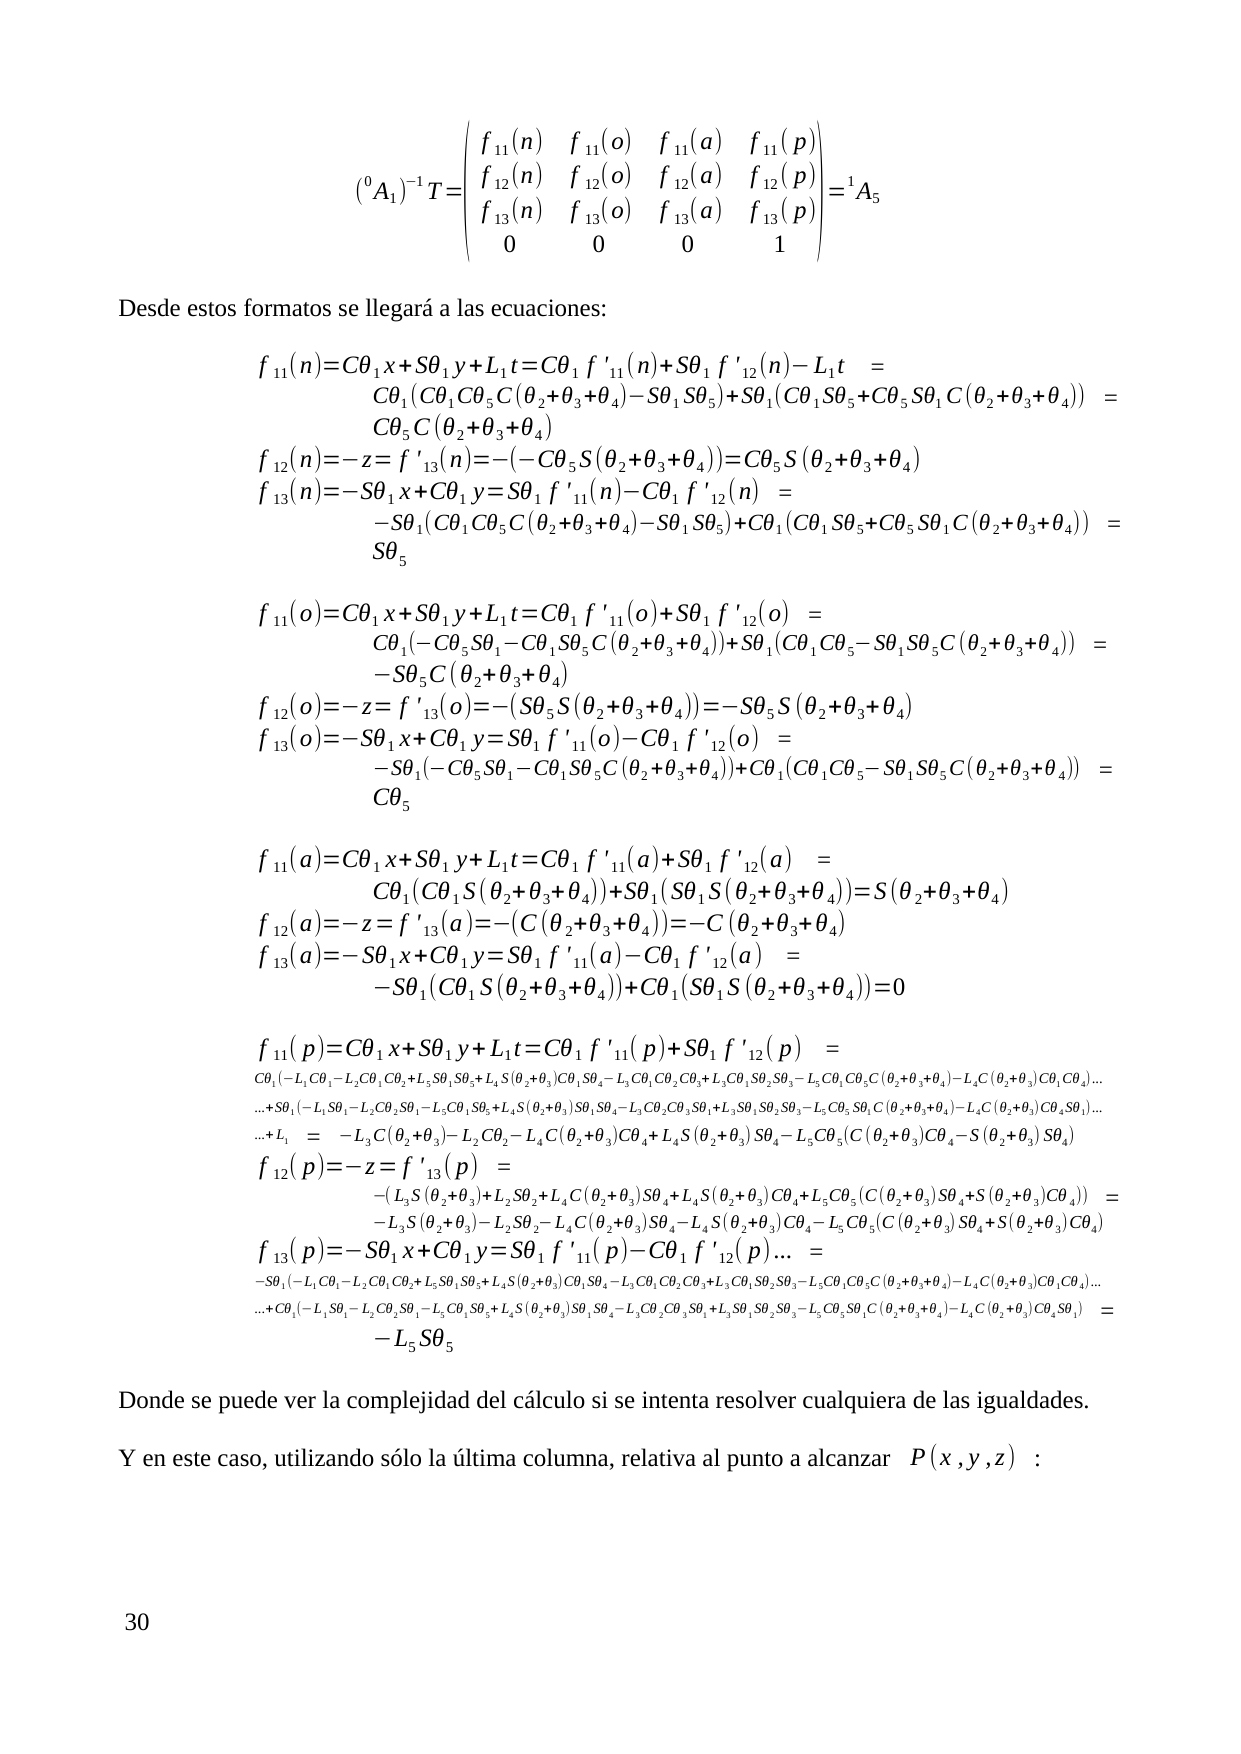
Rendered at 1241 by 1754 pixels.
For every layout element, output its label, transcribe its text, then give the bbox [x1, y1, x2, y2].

text Desde estos formatos se llegará a las ecuaciones: [118, 293, 1122, 321]
text = [236, 476, 1122, 508]
text = [236, 1235, 1122, 1267]
text = [236, 1122, 1122, 1151]
text = [236, 940, 1122, 972]
text = [236, 1033, 1122, 1064]
text = [236, 350, 1122, 382]
text = [236, 1296, 1122, 1324]
text = [236, 723, 1122, 755]
text = [236, 598, 1122, 630]
text = [354, 755, 1122, 784]
text = [354, 508, 1122, 538]
text = [236, 844, 1122, 876]
text Y en este caso, utilizando sólo la última columna, relativa al punto a alcanzar: [118, 1442, 1122, 1472]
text = [354, 382, 1122, 412]
text Donde se puede ver la complejidad del cálculo si se intenta resolver cualquiera de las igualdades. [118, 1385, 1122, 1413]
text = [354, 630, 1122, 659]
text = [354, 1183, 1122, 1212]
text = [236, 1151, 1122, 1183]
